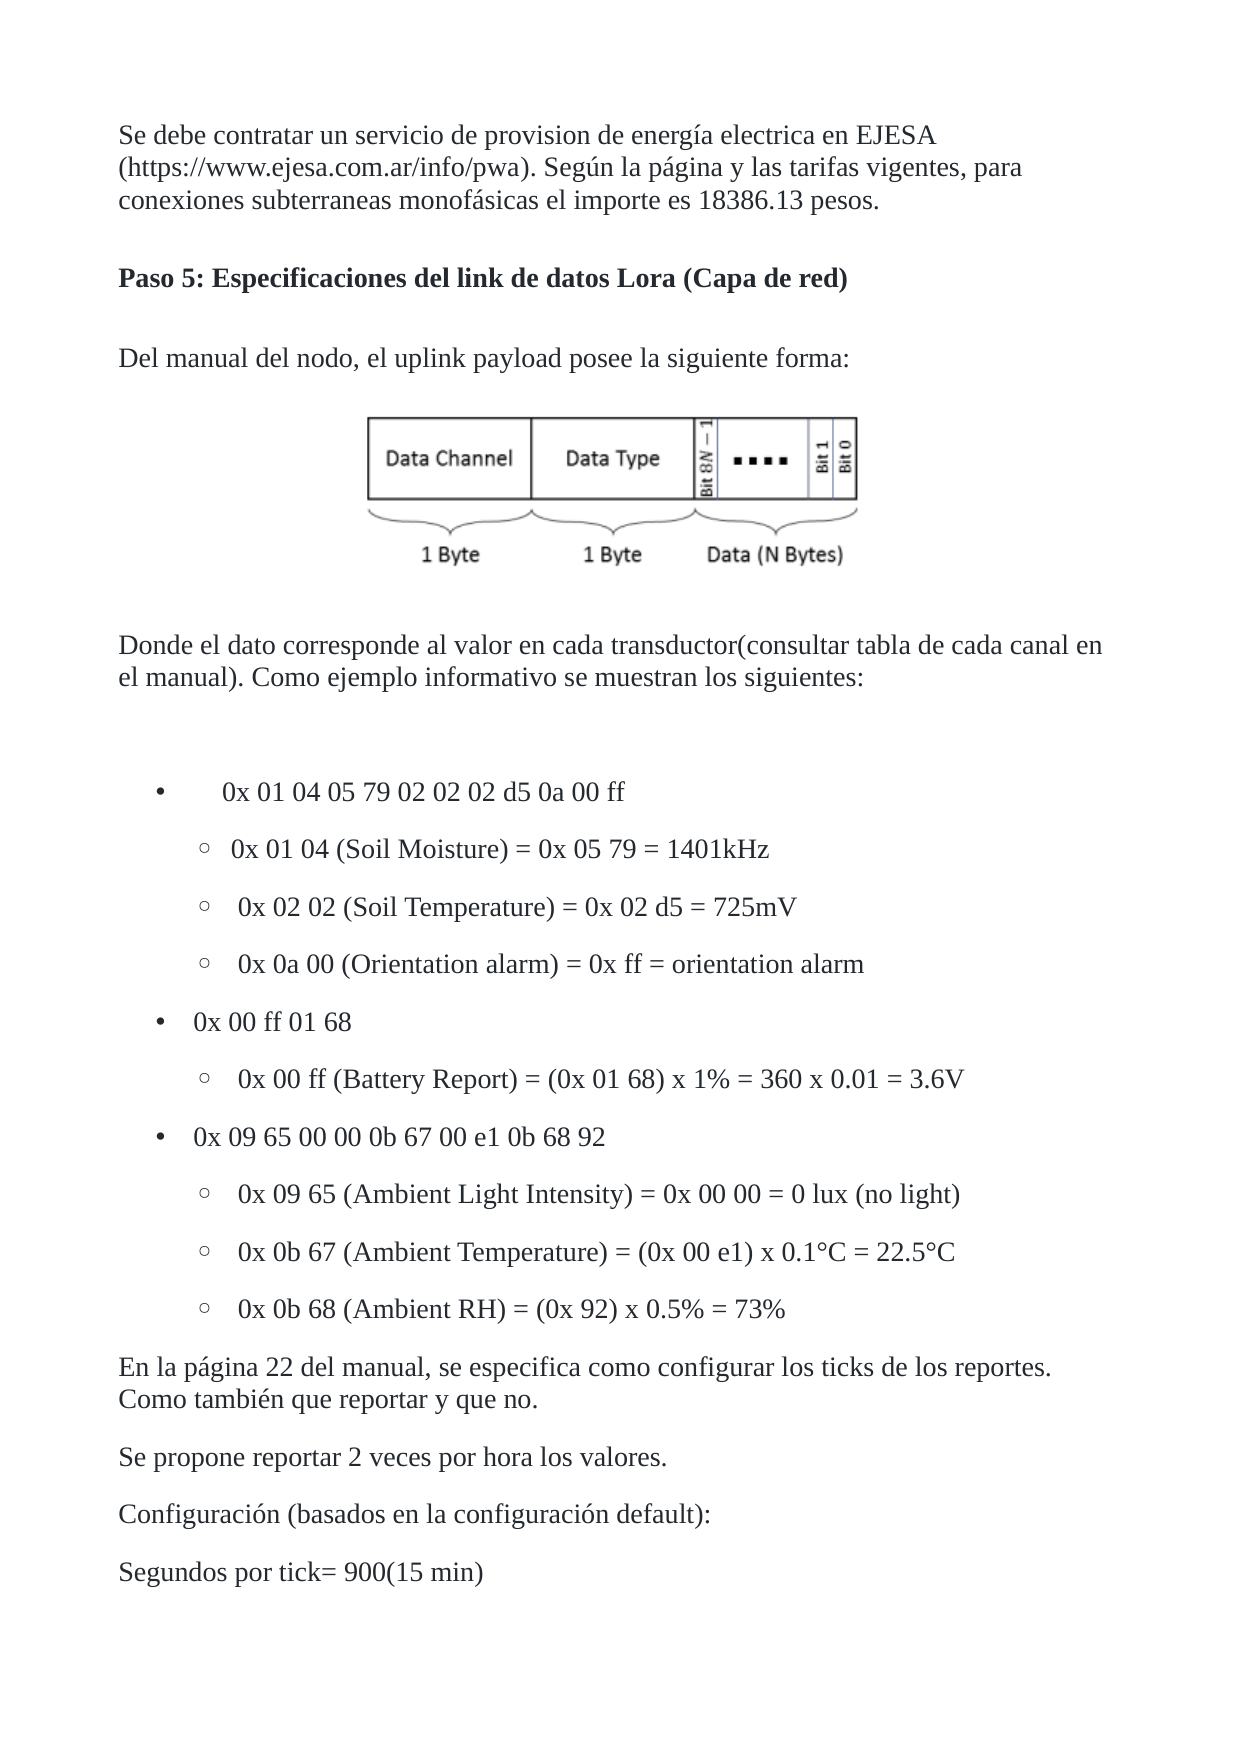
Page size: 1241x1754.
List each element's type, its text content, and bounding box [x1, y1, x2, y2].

list 0x 0a 00 (Orientation alarm) = 0x ff = orientation alarm [193, 947, 1122, 980]
text Del manual del nodo, el uplink payload posee la siguiente forma: [118, 341, 1122, 373]
text Donde el dato corresponde al valor en cada transductor(consultar tabla de cada canal en el manual). Como ejemplo informativo se muestran los siguientes: [118, 628, 1122, 693]
list 0x 09 65 00 00 0b 67 00 e1 0b 68 92 [156, 1120, 1122, 1152]
text En la página 22 del manual, se especifica como configurar los ticks de los reportes. Como también que reportar y que no. [118, 1350, 1122, 1415]
list 0x 01 04 (Soil Moisture) = 0x 05 79 = 1401kHz [193, 832, 1122, 865]
picture [335, 398, 905, 587]
list 0x 00 ff (Battery Report) = (0x 01 68) x 1% = 360 x 0.01 = 3.6V [193, 1062, 1122, 1095]
list 0x 02 02 (Soil Temperature) = 0x 02 d5 = 725mV [193, 890, 1122, 922]
list 0x 0b 67 (Ambient Temperature) = (0x 00 e1) x 0.1°C = 22.5°C [193, 1235, 1122, 1267]
text Segundos por tick= 900(15 min) [118, 1554, 1122, 1587]
text Configuración (basados en la configuración default): [118, 1497, 1122, 1529]
list 0x 0b 68 (Ambient RH) = (0x 92) x 0.5% = 73% [193, 1292, 1122, 1325]
list 0x 00 ff 01 68 [156, 1005, 1122, 1037]
list  0x 01 04 05 79 02 02 02 d5 0a 00 ff [156, 775, 1122, 807]
list 0x 09 65 (Ambient Light Intensity) = 0x 00 00 = 0 lux (no light) [193, 1177, 1122, 1210]
text Se debe contratar un servicio de provision de energía electrica en EJESA (https://www.ejesa.com.ar/info/pwa). Según la página y las tarifas vigentes, para conexiones subterraneas monofásicas el importe es 18386.13 pesos. [118, 118, 1122, 215]
text Se propone reportar 2 veces por hora los valores. [118, 1440, 1122, 1472]
subtitle Paso 5: Especificaciones del link de datos Lora (Capa de red) [118, 261, 1122, 293]
